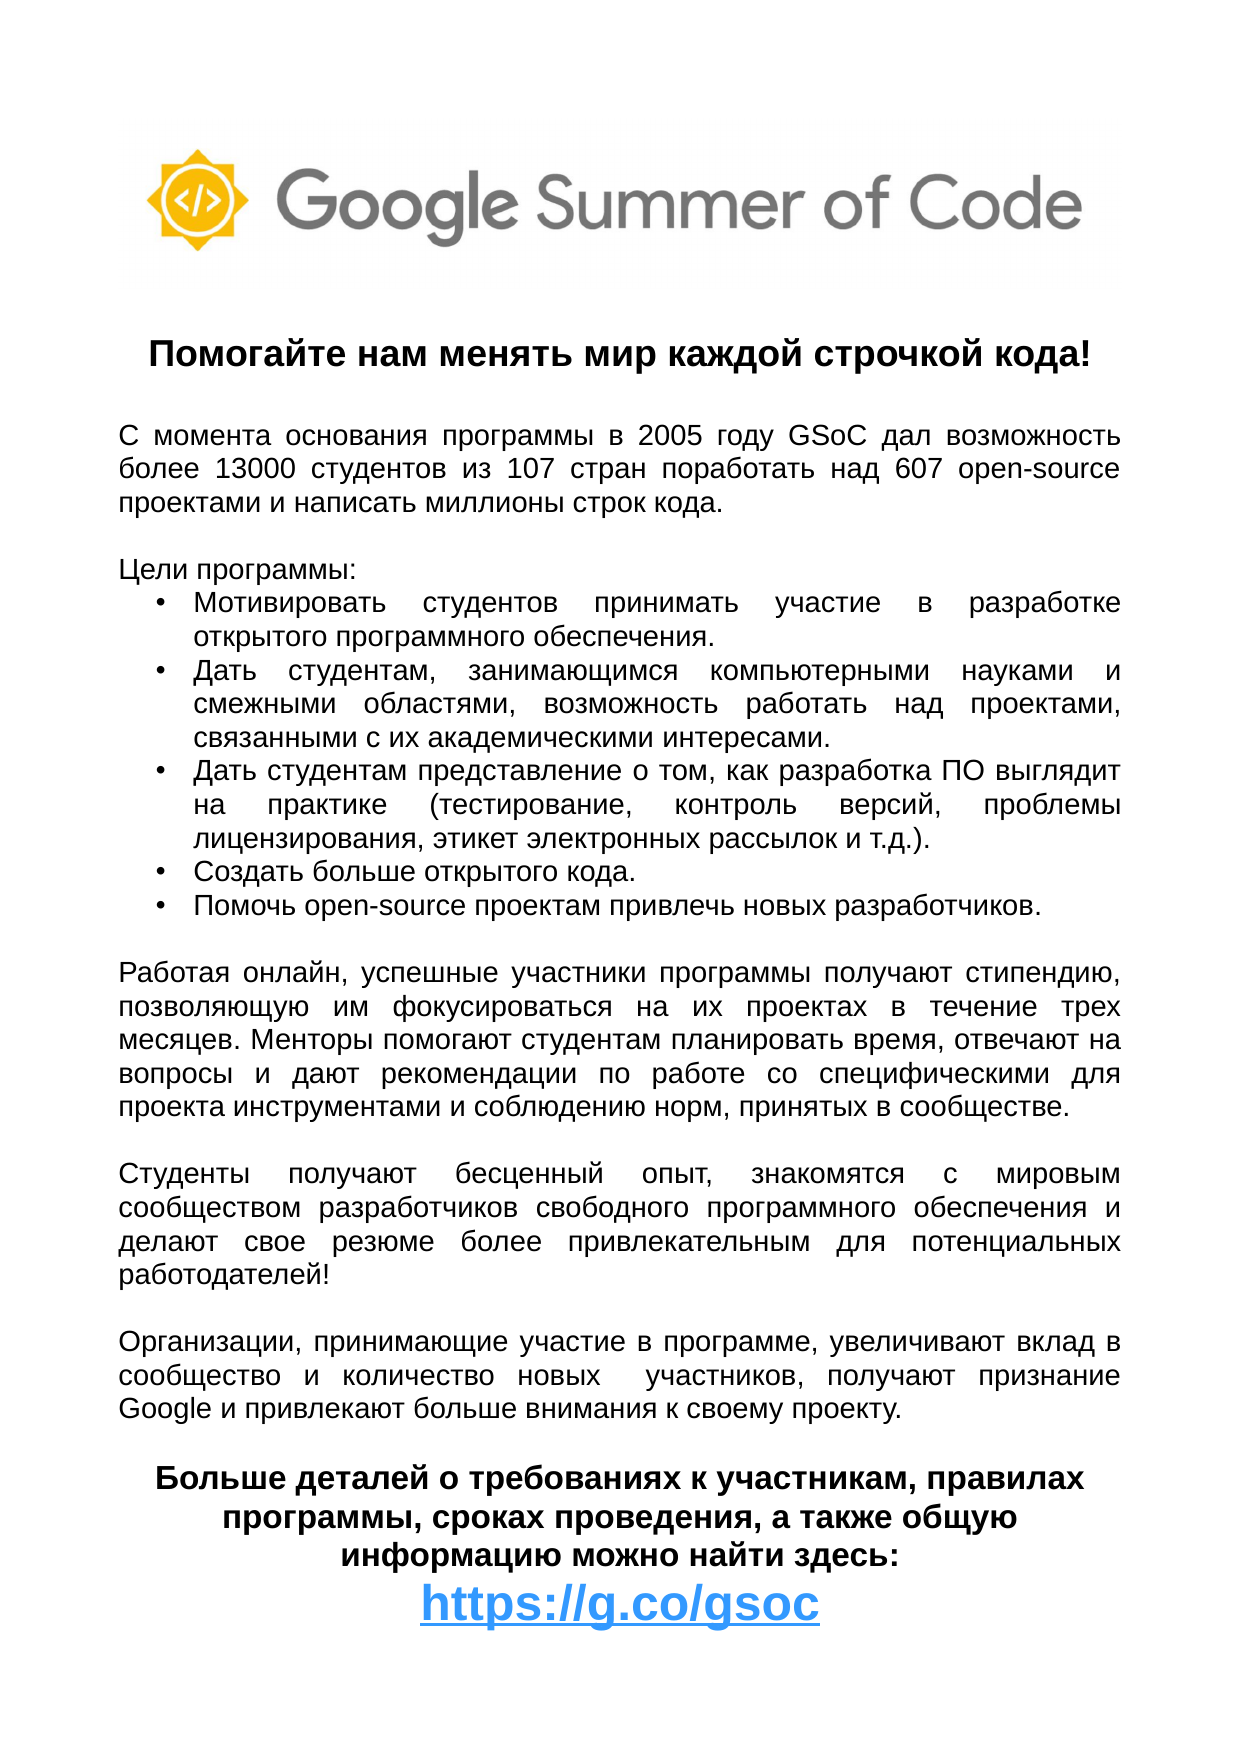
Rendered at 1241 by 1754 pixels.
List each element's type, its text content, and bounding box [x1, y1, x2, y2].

text Организации, принимающие участие в программе, увеличивают вклад в сообщество и количество новых участников, получают признание Google и привлекают больше внимания к своему проекту. [118, 1324, 1122, 1425]
list Дать студентам представление о том, как разработка ПО выглядит на практике (тестирование, контроль версий, проблемы лицензирования, этикет электронных рассылок и т.д.). [156, 753, 1122, 854]
text Студенты получают бесценный опыт, знакомятся с мировым сообществом разработчиков свободного программного обеспечения и делают свое резюме более привлекательным для потенциальных работодателей! [118, 1156, 1122, 1291]
text Больше деталей о требованиях к участникам, правилах программы, сроках проведения, а также общую информацию можно найти здесь: [118, 1458, 1122, 1574]
text Помогайте нам менять мир каждой строчкой кода! [118, 331, 1122, 374]
text https://g.co/gsoc [118, 1574, 1122, 1631]
list Создать больше открытого кода. [156, 854, 1122, 888]
list Мотивировать студентов принимать участие в разработке открытого программного обеспечения. [156, 585, 1122, 652]
text Работая онлайн, успешные участники программы получают стипендию, позволяющую им фокусироваться на их проектах в течение трех месяцев. Менторы помогают студентам планировать время, отвечают на вопросы и дают рекомендации по работе со специфическими для проекта инструментами и соблюдению норм, принятых в сообществе. [118, 955, 1122, 1123]
list Дать студентам, занимающимся компьютерными науками и смежными областями, возможность работать над проектами, связанными с их академическими интересами. [156, 652, 1122, 753]
list Помочь open-source проектам привлечь новых разработчиков. [156, 888, 1122, 922]
text С момента основания программы в 2005 году GSoC дал возможность более 13000 студентов из 107 стран поработать над 607 open-source проектами и написать миллионы строк кода. [118, 417, 1122, 518]
picture [118, 118, 1123, 289]
text Цели программы: [118, 552, 1122, 585]
